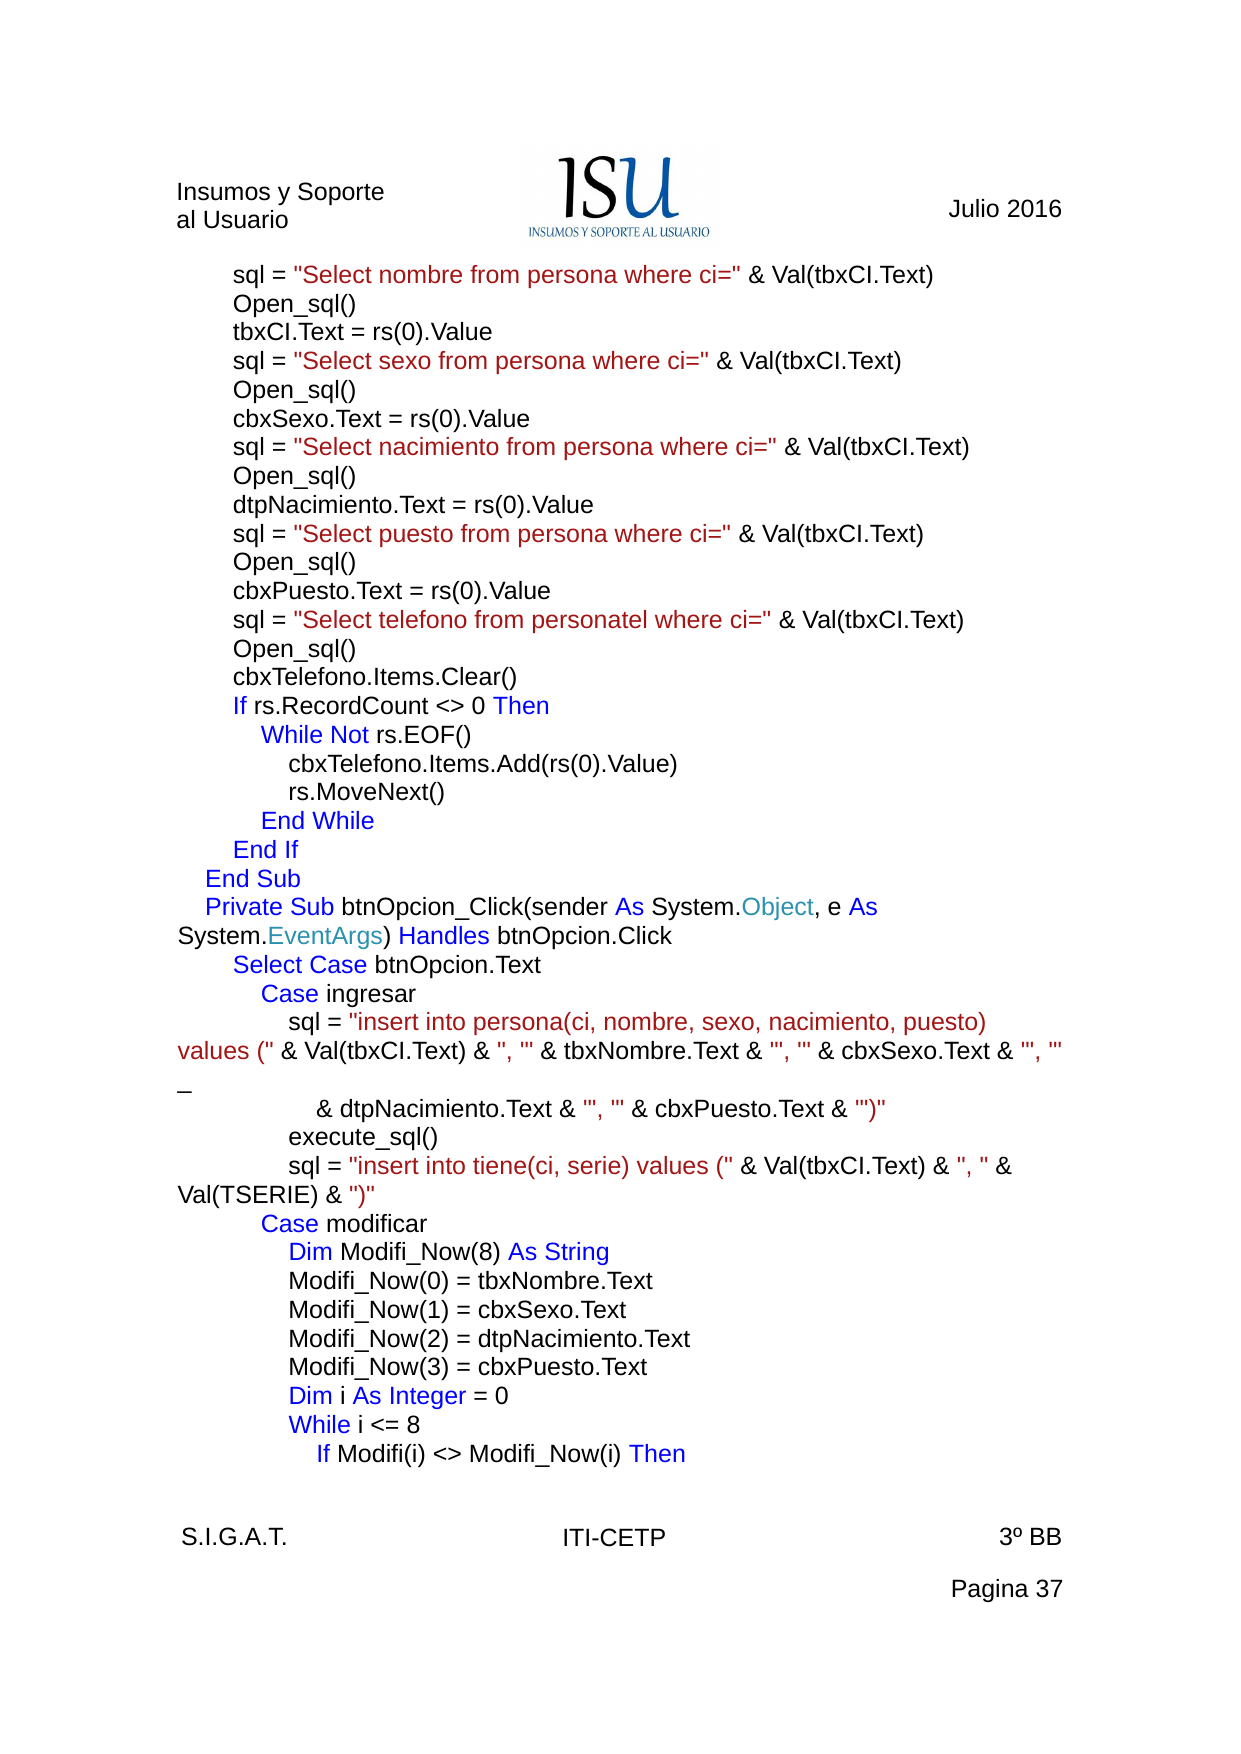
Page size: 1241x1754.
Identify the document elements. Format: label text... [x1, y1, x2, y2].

text Open_sql() [177, 547, 1063, 576]
text sql = "Select nombre from persona where ci=" & Val(tbxCI.Text) [177, 260, 1063, 288]
text Modifi_Now(1) = cbxSexo.Text [177, 1295, 1063, 1323]
text While Not rs.EOF() [177, 720, 1063, 748]
text dtpNacimiento.Text = rs(0).Value [177, 490, 1063, 518]
text Open_sql() [177, 633, 1063, 662]
text End While [177, 806, 1063, 835]
text Open_sql() [177, 288, 1063, 317]
text tbxCI.Text = rs(0).Value [177, 317, 1063, 346]
text cbxPuesto.Text = rs(0).Value [177, 576, 1063, 605]
text Select Case btnOpcion.Text [177, 950, 1063, 978]
text sql = "Select puesto from persona where ci=" & Val(tbxCI.Text) [177, 518, 1063, 547]
text Dim Modifi_Now(8) As String [177, 1237, 1063, 1266]
text Modifi_Now(2) = dtpNacimiento.Text [177, 1323, 1063, 1352]
text Open_sql() [177, 461, 1063, 490]
text rs.MoveNext() [177, 777, 1063, 806]
text If Modifi(i) <> Modifi_Now(i) Then [177, 1438, 1063, 1467]
text cbxSexo.Text = rs(0).Value [177, 403, 1063, 432]
text Modifi_Now(0) = tbxNombre.Text [177, 1266, 1063, 1295]
text Modifi_Now(3) = cbxPuesto.Text [177, 1352, 1063, 1381]
text While i <= 8 [177, 1410, 1063, 1438]
text sql = "Select telefono from personatel where ci=" & Val(tbxCI.Text) [177, 605, 1063, 633]
text execute_sql() [177, 1122, 1063, 1151]
text & dtpNacimiento.Text & "', '" & cbxPuesto.Text & "')" [177, 1093, 1063, 1122]
text End If [177, 835, 1063, 863]
picture [517, 138, 723, 252]
text Case ingresar [177, 978, 1063, 1007]
text Case modificar [177, 1208, 1063, 1237]
text Private Sub btnOpcion_Click(sender As System.Object, e As System.EventArgs) Handles btnOpcion.Click [177, 892, 1063, 950]
text End Sub [177, 863, 1063, 892]
text sql = "insert into tiene(ci, serie) values (" & Val(tbxCI.Text) & ", " & Val(TSERIE) & ")" [177, 1151, 1063, 1208]
text sql = "Select sexo from persona where ci=" & Val(tbxCI.Text) [177, 346, 1063, 375]
text cbxTelefono.Items.Clear() [177, 662, 1063, 691]
text Open_sql() [177, 375, 1063, 403]
text sql = "insert into persona(ci, nombre, sexo, nacimiento, puesto) values (" & Val(tbxCI.Text) & ", '" & tbxNombre.Text & "', '" & cbxSexo.Text & "', '" _ [177, 1007, 1063, 1093]
text Dim i As Integer = 0 [177, 1381, 1063, 1410]
text sql = "Select nacimiento from persona where ci=" & Val(tbxCI.Text) [177, 432, 1063, 461]
text cbxTelefono.Items.Add(rs(0).Value) [177, 748, 1063, 777]
text If rs.RecordCount <> 0 Then [177, 691, 1063, 720]
